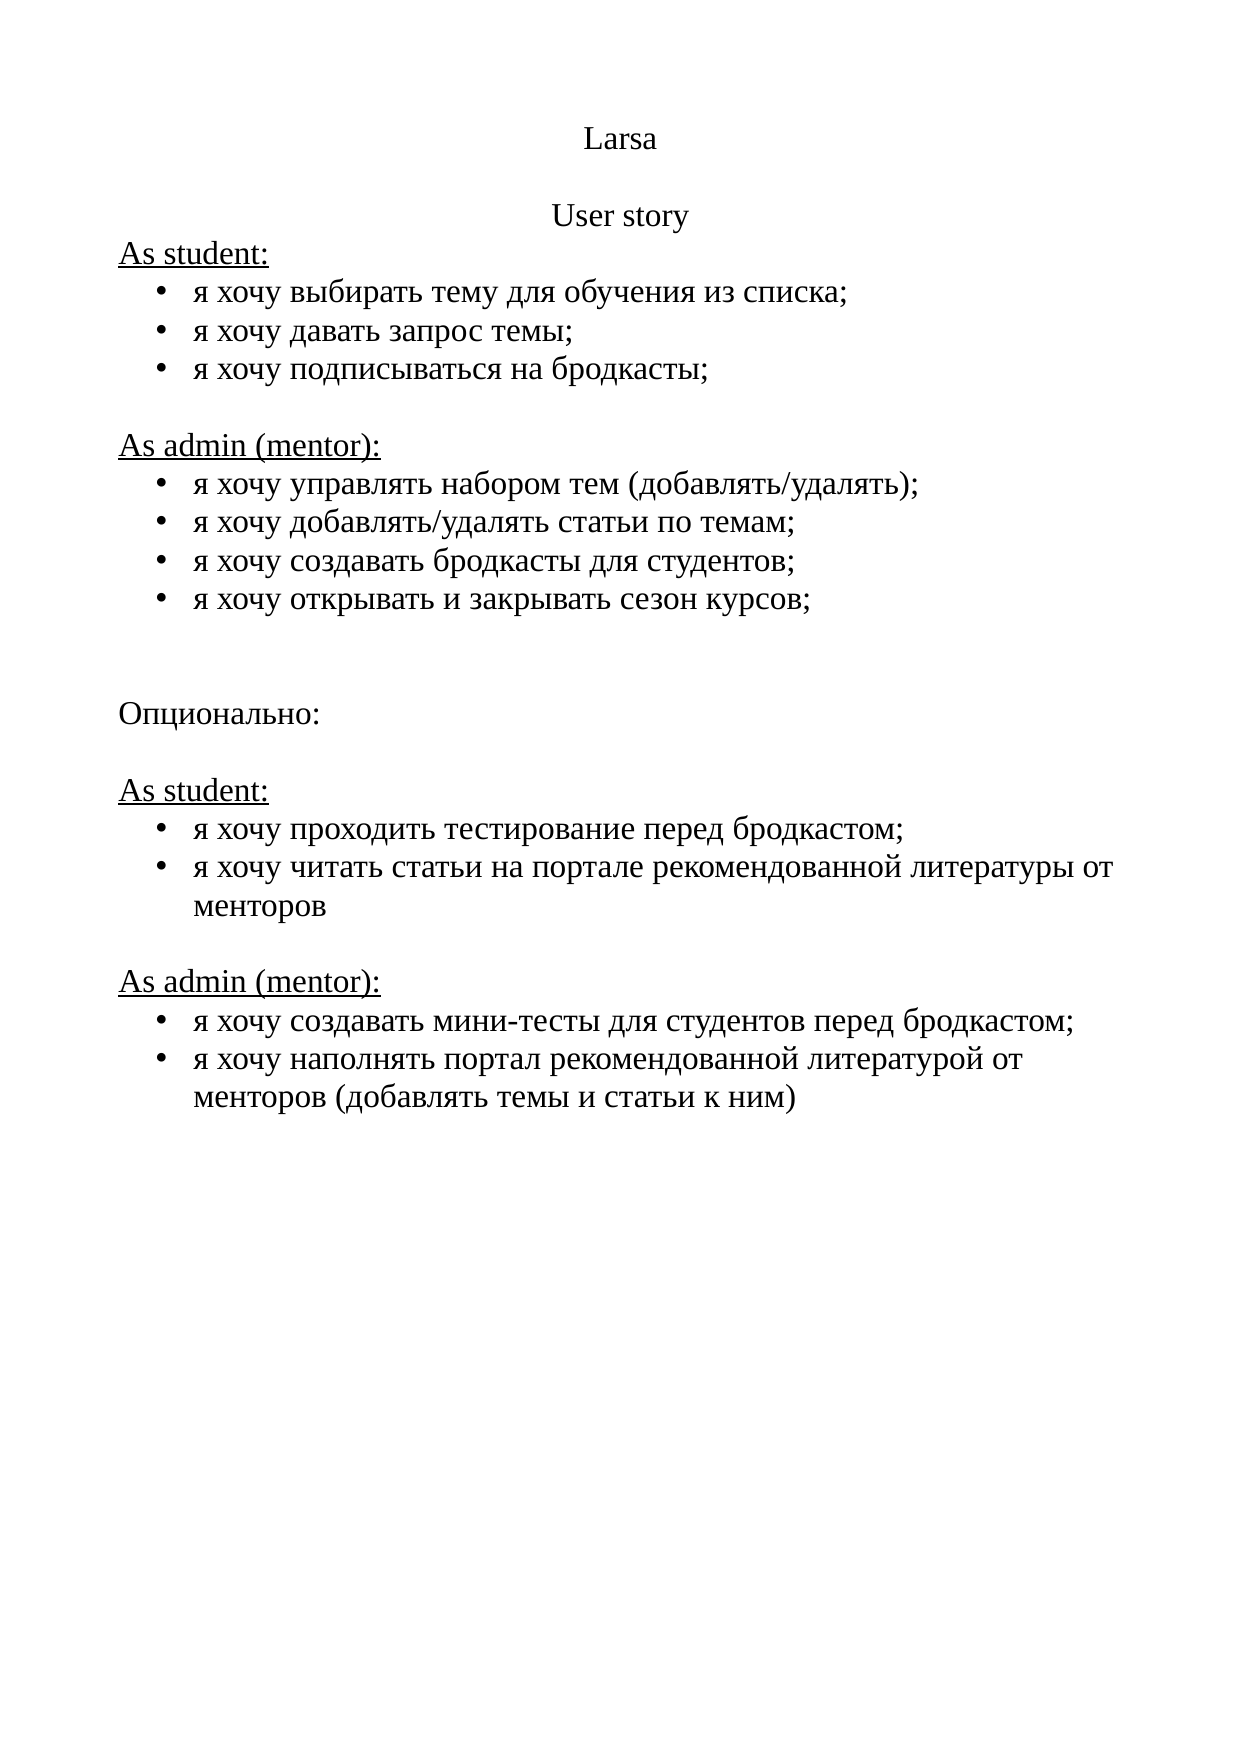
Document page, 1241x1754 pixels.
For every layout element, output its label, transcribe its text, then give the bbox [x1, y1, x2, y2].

list я хочу создавать мини-тесты для студентов перед бродкастом; [156, 1000, 1122, 1038]
list я хочу проходить тестирование перед бродкастом; [156, 808, 1122, 846]
text Larsa [118, 118, 1122, 156]
text As student: [118, 233, 1122, 271]
list я хочу наполнять портал рекомендованной литературой от менторов (добавлять темы и статьи к ним) [156, 1038, 1122, 1115]
list я хочу давать запрос темы; [156, 310, 1122, 348]
text As admin (mentor): [118, 961, 1122, 1000]
text User story [118, 195, 1122, 233]
text As student: [118, 770, 1122, 808]
list я хочу выбирать тему для обучения из списка; [156, 271, 1122, 310]
list я хочу управлять набором тем (добавлять/удалять); [156, 463, 1122, 501]
list я хочу подписываться на бродкасты; [156, 348, 1122, 386]
text As admin (mentor): [118, 425, 1122, 463]
list я хочу создавать бродкасты для студентов; [156, 540, 1122, 578]
text Опционально: [118, 693, 1122, 731]
list я хочу читать статьи на портале рекомендованной литературы от менторов [156, 846, 1122, 923]
list я хочу добавлять/удалять статьи по темам; [156, 501, 1122, 540]
list я хочу открывать и закрывать сезон курсов; [156, 578, 1122, 616]
